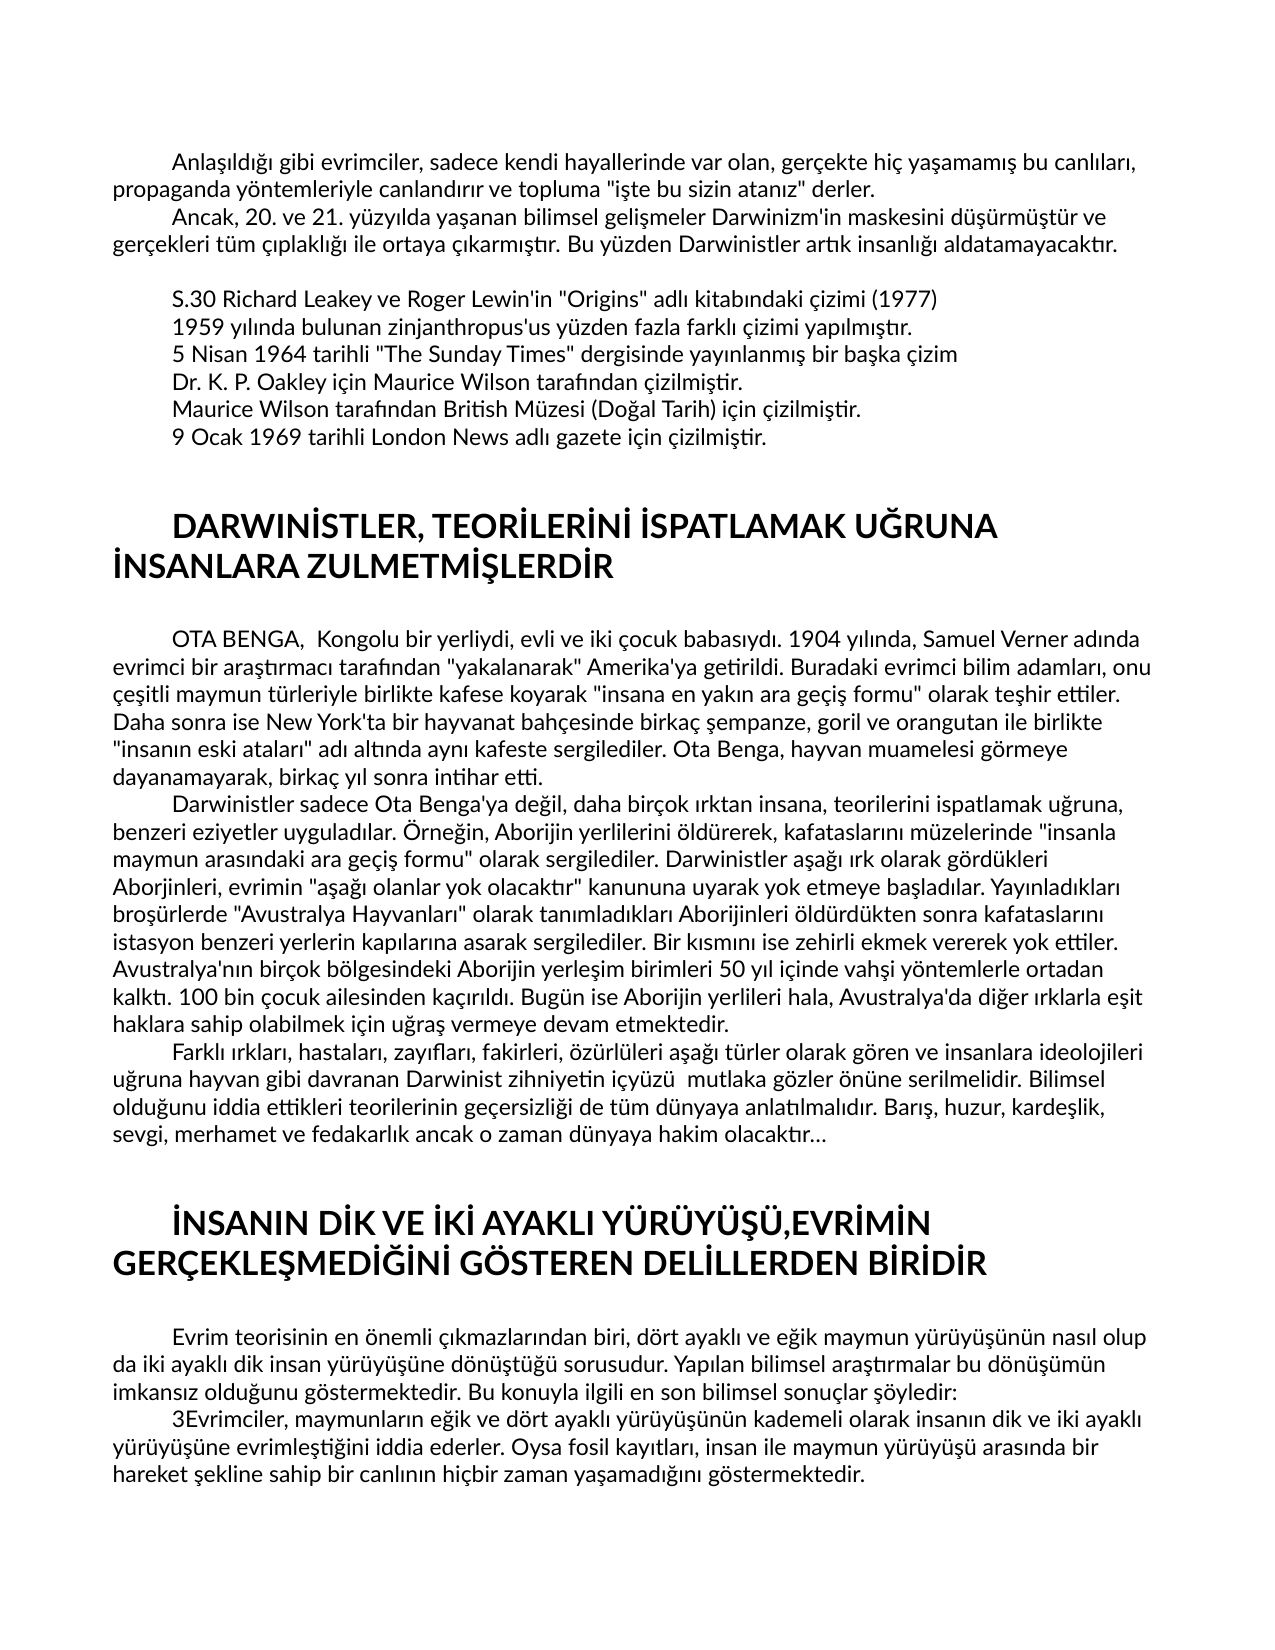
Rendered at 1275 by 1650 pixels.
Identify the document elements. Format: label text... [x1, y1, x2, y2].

text OTA BENGA, Kongolu bir yerliydi, evli ve iki çocuk babasıydı. 1904 yılında, Samuel Verner adında evrimci bir araştırmacı tarafından "yakalanarak" Amerika'ya getirildi. Buradaki evrimci bilim adamları, onu çeşitli maymun türleriyle birlikte kafese koyarak "insana en yakın ara geçiş formu" olarak teşhir ettiler. Daha sonra ise New York'ta bir hayvanat bahçesinde birkaç şempanze, goril ve orangutan ile birlikte "insanın eski ataları" adı altında aynı kafeste sergilediler. Ota Benga, hayvan muamelesi görmeye dayanamayarak, birkaç yıl sonra intihar etti. [112, 625, 1162, 790]
text DARWINİSTLER, TEORİLERİNİ İSPATLAMAK UĞRUNA İNSANLARA ZULMETMİŞLERDİR [112, 505, 1162, 585]
text Maurice Wilson tarafından British Müzesi (Doğal Tarih) için çizilmiştir. [112, 395, 1162, 423]
text Darwinistler sadece Ota Benga'ya değil, daha birçok ırktan insana, teorilerini ispatlamak uğruna, benzeri eziyetler uyguladılar. Örneğin, Aborijin yerlilerini öldürerek, kafataslarını müzelerinde "insanla maymun arasındaki ara geçiş formu" olarak sergilediler. Darwinistler aşağı ırk olarak gördükleri Aborjinleri, evrimin "aşağı olanlar yok olacaktır" kanununa uyarak yok etmeye başladılar. Yayınladıkları broşürlerde "Avustralya Hayvanları" olarak tanımladıkları Aborijinleri öldürdükten sonra kafataslarını istasyon benzeri yerlerin kapılarına asarak sergilediler. Bir kısmını ise zehirli ekmek vererek yok ettiler. Avustralya'nın birçok bölgesindeki Aborijin yerleşim birimleri 50 yıl içinde vahşi yöntemlerle ortadan kalktı. 100 bin çocuk ailesinden kaçırıldı. Bugün ise Aborijin yerlileri hala, Avustralya'da diğer ırklarla eşit haklara sahip olabilmek için uğraş vermeye devam etmektedir. [112, 790, 1162, 1038]
text Ancak, 20. ve 21. yüzyılda yaşanan bilimsel gelişmeler Darwinizm'in maskesini düşürmüştür ve gerçekleri tüm çıplaklığı ile ortaya çıkarmıştır. Bu yüzden Darwinistler artık insanlığı aldatamayacaktır. [112, 203, 1162, 258]
text 3Evrimciler, maymunların eğik ve dört ayaklı yürüyüşünün kademeli olarak insanın dik ve iki ayaklı yürüyüşüne evrimleştiğini iddia ederler. Oysa fosil kayıtları, insan ile maymun yürüyüşü arasında bir hareket şekline sahip bir canlının hiçbir zaman yaşamadığını göstermektedir. [112, 1405, 1162, 1488]
text Evrim teorisinin en önemli çıkmazlarından biri, dört ayaklı ve eğik maymun yürüyüşünün nasıl olup da iki ayaklı dik insan yürüyüşüne dönüştüğü sorusudur. Yapılan bilimsel araştırmalar bu dönüşümün imkansız olduğunu göstermektedir. Bu konuyla ilgili en son bilimsel sonuçlar şöyledir: [112, 1323, 1162, 1405]
text 5 Nisan 1964 tarihli "The Sunday Times" dergisinde yayınlanmış bir başka çizim [112, 340, 1162, 368]
text 1959 yılında bulunan zinjanthropus'us yüzden fazla farklı çizimi yapılmıştır. [112, 313, 1162, 340]
text 9 Ocak 1969 tarihli London News adlı gazete için çizilmiştir. [112, 423, 1162, 450]
text S.30 Richard Leakey ve Roger Lewin'in "Origins" adlı kitabındaki çizimi (1977) [112, 285, 1162, 313]
text Anlaşıldığı gibi evrimciler, sadece kendi hayallerinde var olan, gerçekte hiç yaşamamış bu canlıları, propaganda yöntemleriyle canlandırır ve topluma "işte bu sizin atanız" derler. [112, 148, 1162, 203]
text Dr. K. P. Oakley için Maurice Wilson tarafından çizilmiştir. [112, 368, 1162, 395]
text Farklı ırkları, hastaları, zayıfları, fakirleri, özürlüleri aşağı türler olarak gören ve insanlara ideolojileri uğruna hayvan gibi davranan Darwinist zihniyetin içyüzü mutlaka gözler önüne serilmelidir. Bilimsel olduğunu iddia ettikleri teorilerinin geçersizliği de tüm dünyaya anlatılmalıdır. Barış, huzur, kardeşlik, sevgi, merhamet ve fedakarlık ancak o zaman dünyaya hakim olacaktır… [112, 1038, 1162, 1148]
text İNSANIN DİK VE İKİ AYAKLI YÜRÜYÜŞÜ,EVRİMİN GERÇEKLEŞMEDİĞİNİ GÖSTEREN DELİLLERDEN BİRİDİR [112, 1203, 1162, 1283]
